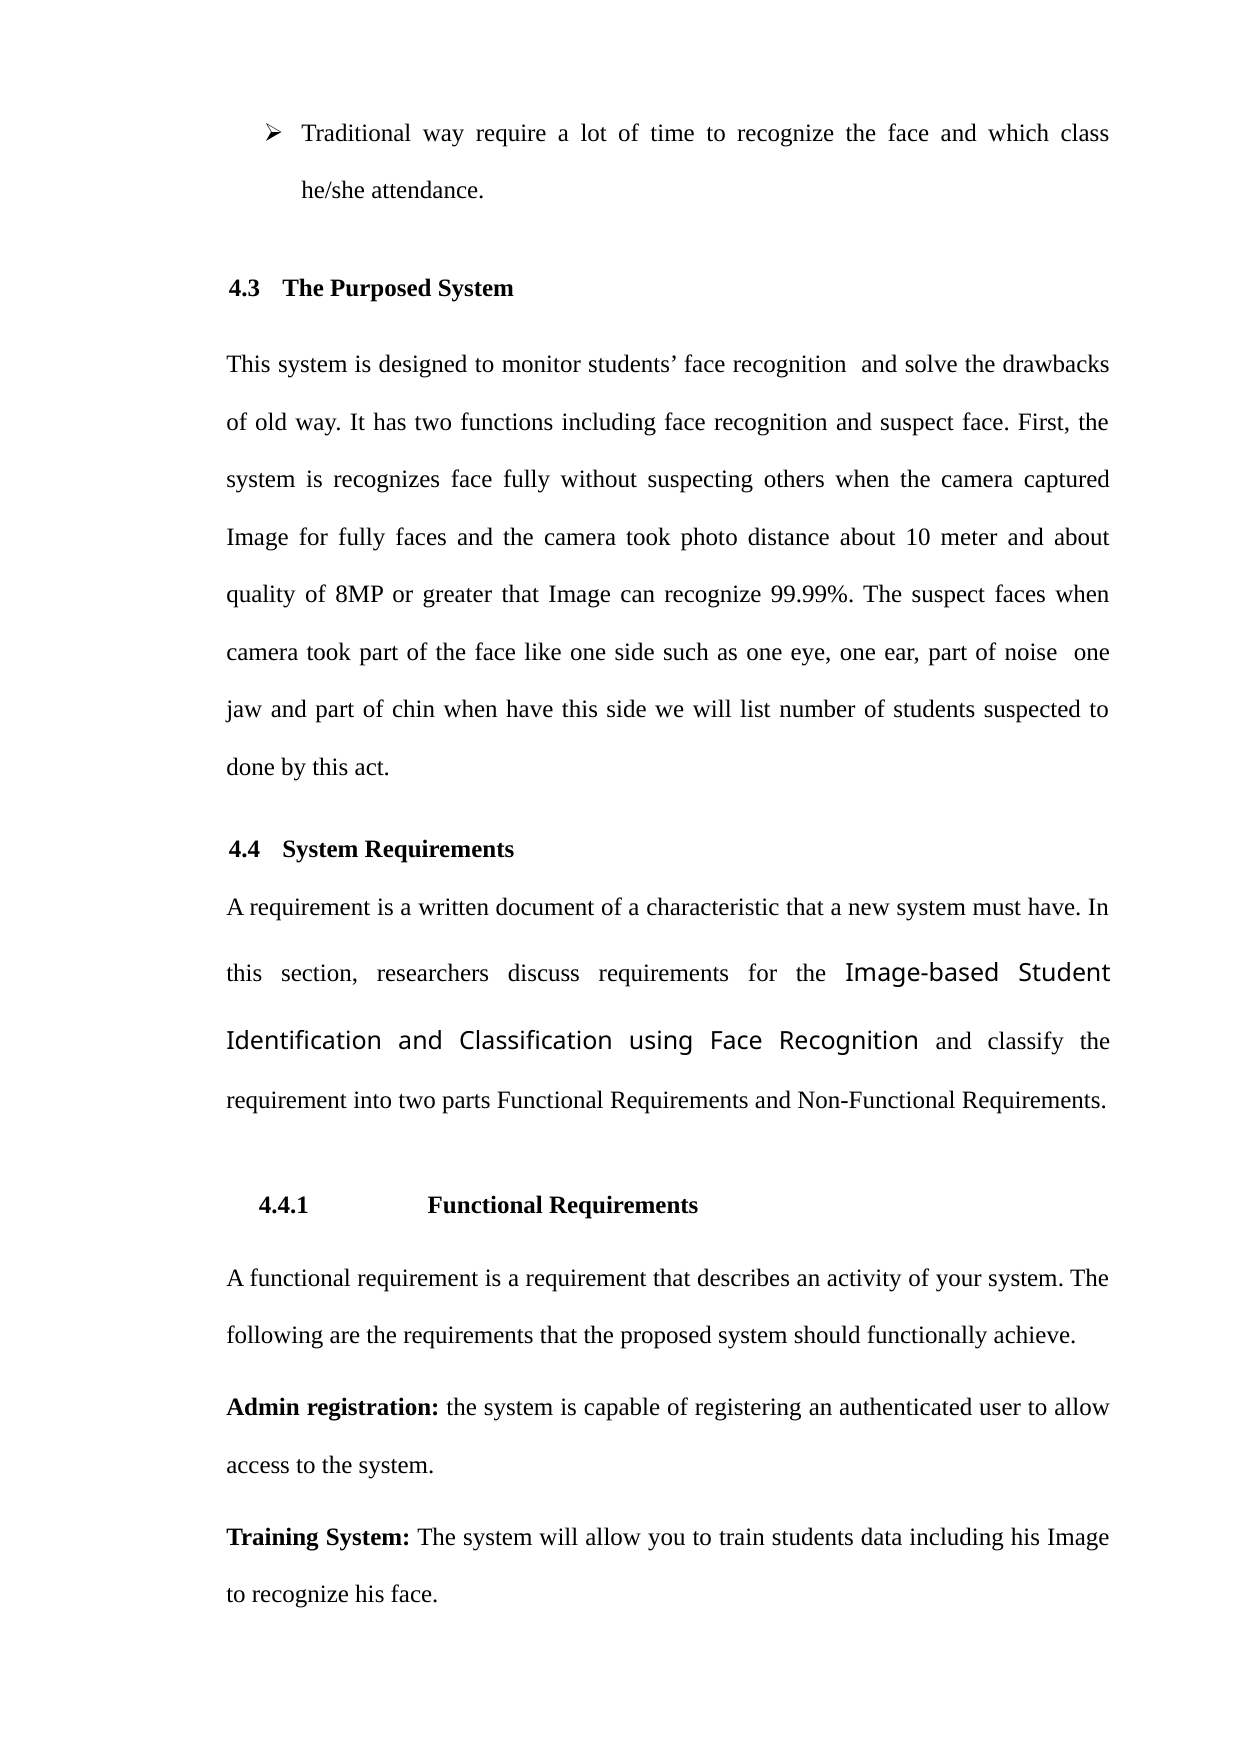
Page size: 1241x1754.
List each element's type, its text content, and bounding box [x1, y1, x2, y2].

text A functional requirement is a requirement that describes an activity of your system. The following are the requirements that the proposed system should functionally achieve. [226, 1263, 1111, 1349]
subtitle Functional Requirements [259, 1191, 1122, 1219]
text Training System: The system will allow you to train students data including his Image to recognize his face. [226, 1522, 1111, 1608]
text A requirement is a written document of a characteristic that a new system must have. In this section, researchers discuss requirements for the Image-based Student Identification and Classification using Face Recognition and classify the requirement into two parts Functional Requirements and Non-Functional Requirements. [226, 892, 1111, 1114]
text This system is designed to monitor students’ face recognition and solve the drawbacks of old way. It has two functions including face recognition and suspect face. First, the system is recognizes face fully without suspecting others when the camera captured Image for fully faces and the camera took photo distance about 10 meter and about quality of 8MP or greater that Image can recognize 99.99%. The suspect faces when camera took part of the face like one side such as one eye, one ear, part of noise one jaw and part of chin when have this side we will list number of students suspected to done by this act. [226, 349, 1111, 780]
subtitle The Purposed System [228, 273, 1122, 301]
text Admin registration: the system is capable of registering an authenticated user to allow access to the system. [226, 1392, 1111, 1478]
list Traditional way require a lot of time to recognize the face and which class he/she attendance. [263, 118, 1111, 204]
subtitle System Requirements [228, 834, 1122, 863]
